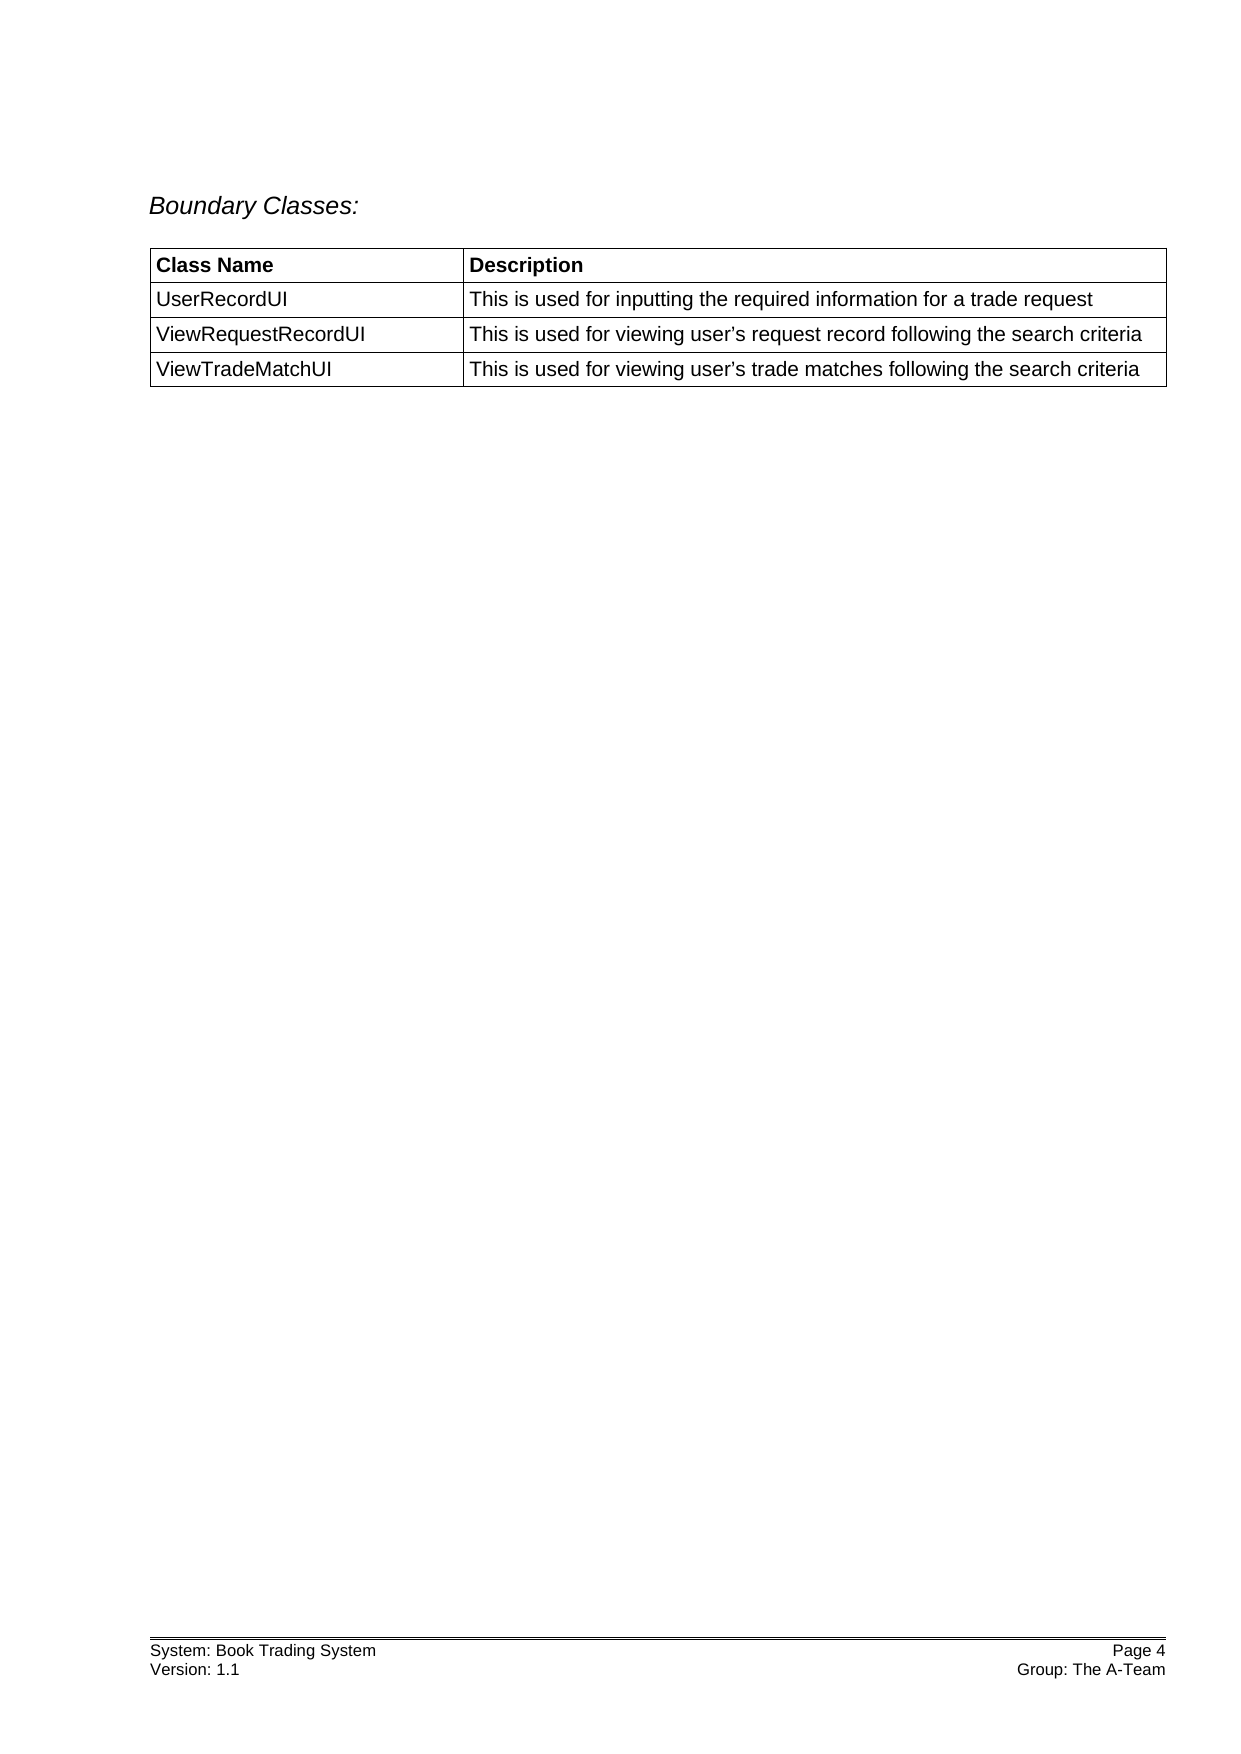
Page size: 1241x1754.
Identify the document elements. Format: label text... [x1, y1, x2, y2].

table_header Class Name [151, 249, 463, 282]
table_cell UserRecordUI [151, 283, 463, 317]
table_cell This is used for viewing user’s trade matches following the search criteria [464, 353, 1166, 386]
table_cell ViewRequestRecordUI [151, 318, 463, 352]
table_header Description [464, 249, 1166, 282]
table_cell This is used for inputting the required information for a trade request [464, 283, 1166, 317]
table_cell This is used for viewing user’s request record following the search criteria [464, 318, 1166, 352]
table_cell ViewTradeMatchUI [151, 353, 463, 386]
text Boundary Classes: [148, 191, 1166, 219]
